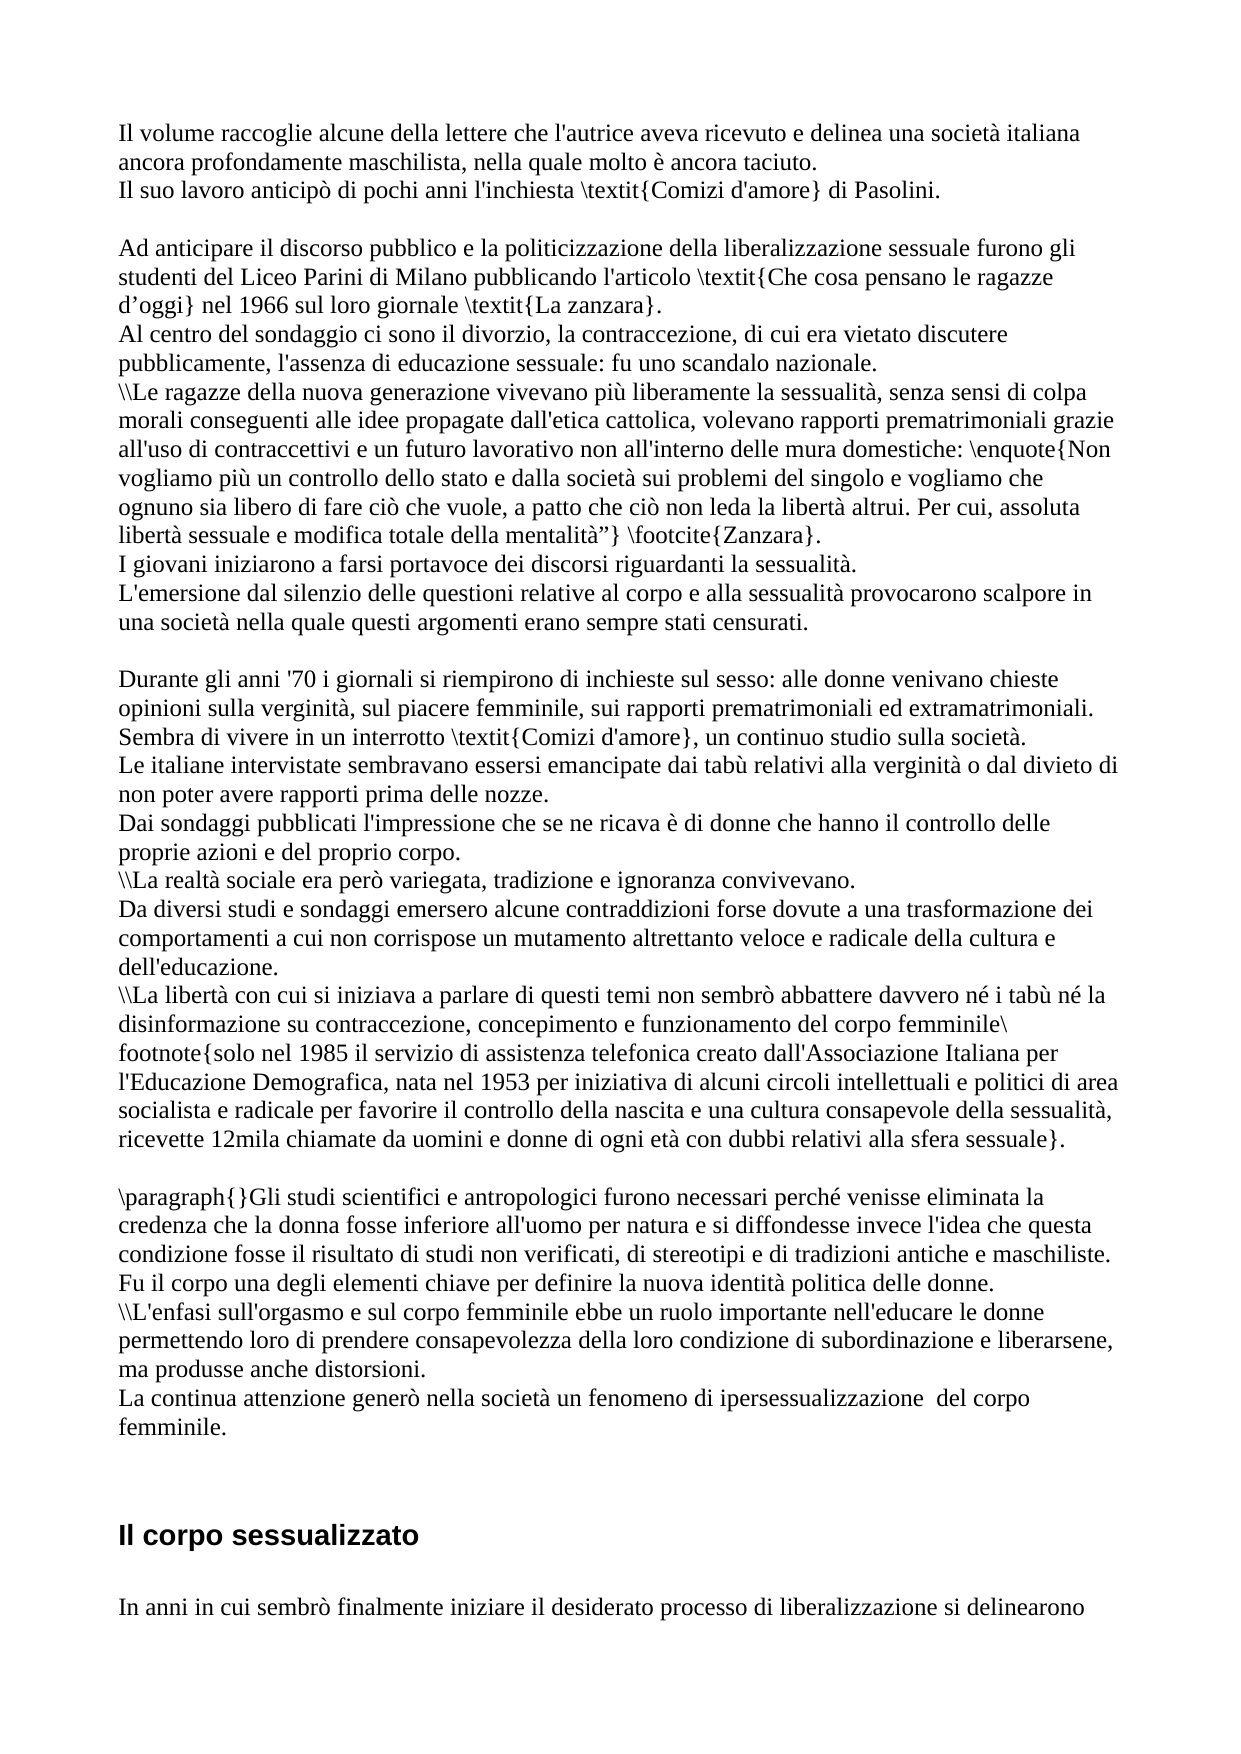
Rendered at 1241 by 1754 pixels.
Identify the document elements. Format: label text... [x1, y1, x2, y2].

text In anni in cui sembrò finalmente iniziare il desiderato processo di liberalizzazione si delinearono [118, 1563, 1122, 1621]
subtitle Il corpo sessualizzato [118, 1484, 1122, 1551]
text Il volume raccoglie alcune della lettere che l'autrice aveva ricevuto e delinea una società italiana ancora profondamente maschilista, nella quale molto è ancora taciuto. Il suo lavoro anticipò di pochi anni l'inchiesta \textit{Comizi d'amore} di Pasolini. Ad anticipare il discorso pubblico e la politicizzazione della liberalizzazione sessuale furono gli studenti del Liceo Parini di Milano pubblicando l'articolo \textit{Che cosa pensano le ragazze d’oggi} nel 1966 sul loro giornale \textit{La zanzara}. Al centro del sondaggio ci sono il divorzio, la contraccezione, di cui era vietato discutere pubblicamente, l'assenza di educazione sessuale: fu uno scandalo nazionale. \\Le ragazze della nuova generazione vivevano più liberamente la sessualità, senza sensi di colpa morali conseguenti alle idee propagate dall'etica cattolica, volevano rapporti prematrimoniali grazie all'uso di contraccettivi e un futuro lavorativo non all'interno delle mura domestiche: \enquote{Non vogliamo più un controllo dello stato e dalla società sui problemi del singolo e vogliamo che ognuno sia libero di fare ciò che vuole, a patto che ciò non leda la libertà altrui. Per cui, assoluta libertà sessuale e modifica totale della mentalità”} \footcite{Zanzara}. I giovani iniziarono a farsi portavoce dei discorsi riguardanti la sessualità. L'emersione dal silenzio delle questioni relative al corpo e alla sessualità provocarono scalpore in una società nella quale questi argomenti erano sempre stati censurati. Durante gli anni '70 i giornali si riempirono di inchieste sul sesso: alle donne venivano chieste opinioni sulla verginità, sul piacere femminile, sui rapporti prematrimoniali ed extramatrimoniali. Sembra di vivere in un interrotto \textit{Comizi d'amore}, un continuo studio sulla società. Le italiane intervistate sembravano essersi emancipate dai tabù relativi alla verginità o dal divieto di non poter avere rapporti prima delle nozze. Dai sondaggi pubblicati l'impressione che se ne ricava è di donne che hanno il controllo delle proprie azioni e del proprio corpo. \\La realtà sociale era però variegata, tradizione e ignoranza convivevano. Da diversi studi e sondaggi emersero alcune contraddizioni forse dovute a una trasformazione dei comportamenti a cui non corrispose un mutamento altrettanto veloce e radicale della cultura e dell'educazione. \\La libertà con cui si iniziava a parlare di questi temi non sembrò abbattere davvero né i tabù né la disinformazione su contraccezione, concepimento e funzionamento del corpo femminile\footnote{solo nel 1985 il servizio di assistenza telefonica creato dall'Associazione Italiana per l'Educazione Demografica, nata nel 1953 per iniziativa di alcuni circoli intellettuali e politici di area socialista e radicale per favorire il controllo della nascita e una cultura consapevole della sessualità, ricevette 12mila chiamate da uomini e donne di ogni età con dubbi relativi alla sfera sessuale}. \paragraph{}Gli studi scientifici e antropologici furono necessari perché venisse eliminata la credenza che la donna fosse inferiore all'uomo per natura e si diffondesse invece l'idea che questa condizione fosse il risultato di studi non verificati, di stereotipi e di tradizioni antiche e maschiliste. Fu il corpo una degli elementi chiave per definire la nuova identità politica delle donne. \\L'enfasi sull'orgasmo e sul corpo femminile ebbe un ruolo importante nell'educare le donne permettendo loro di prendere consapevolezza della loro condizione di subordinazione e liberarsene, ma produsse anche distorsioni. La continua attenzione generò nella società un fenomeno di ipersessualizzazione del corpo femminile. [118, 118, 1122, 1469]
